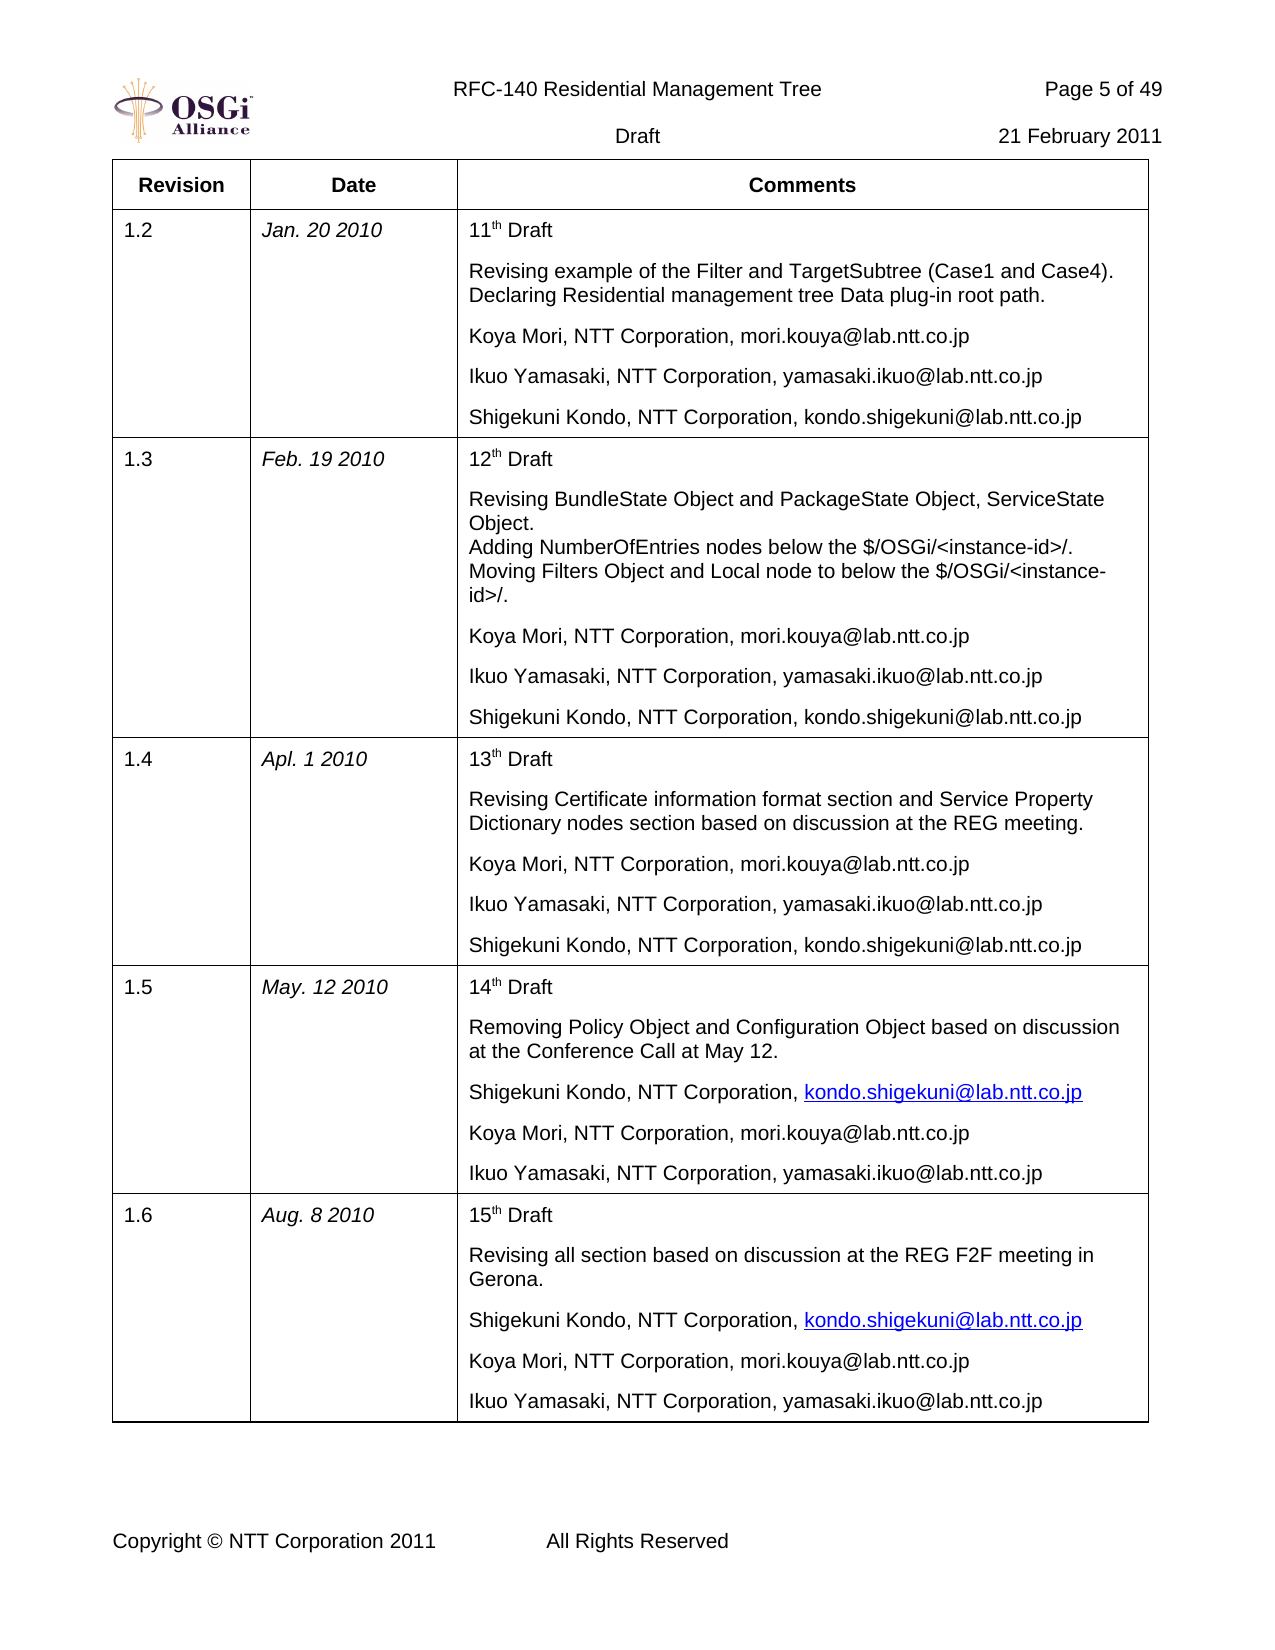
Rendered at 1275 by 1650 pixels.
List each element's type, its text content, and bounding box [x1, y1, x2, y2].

table_cell 1.4 [113, 738, 250, 965]
table_header Date [251, 160, 457, 209]
table_cell 15th Draft Revising all section based on discussion at the REG F2F meeting in Gerona. Shigekuni Kondo, NTT Corporation, kondo.shigekuni@lab.ntt.co.jp Koya Mori, NTT Corporation, mori.kouya@lab.ntt.co.jp Ikuo Yamasaki, NTT Corporation, yamasaki.ikuo@lab.ntt.co.jp [458, 1194, 1148, 1421]
table_cell 12th Draft Revising BundleState Object and PackageState Object, ServiceState Object. Adding NumberOfEntries nodes below the $/OSGi/<instance-id>/. Moving Filters Object and Local node to below the $/OSGi/<instance-id>/. Koya Mori, NTT Corporation, mori.kouya@lab.ntt.co.jp Ikuo Yamasaki, NTT Corporation, yamasaki.ikuo@lab.ntt.co.jp Shigekuni Kondo, NTT Corporation, kondo.shigekuni@lab.ntt.co.jp [458, 438, 1148, 737]
table_header Revision [113, 160, 250, 209]
table_cell 1.5 [113, 966, 250, 1193]
table_cell 1.2 [113, 210, 250, 437]
table_header Comments [458, 160, 1148, 209]
table_cell Feb. 19 2010 [251, 438, 457, 737]
table_cell Aug. 8 2010 [251, 1194, 457, 1421]
table_cell Jan. 20 2010 [251, 210, 457, 437]
table_cell 13th Draft Revising Certificate information format section and Service Property Dictionary nodes section based on discussion at the REG meeting. Koya Mori, NTT Corporation, mori.kouya@lab.ntt.co.jp Ikuo Yamasaki, NTT Corporation, yamasaki.ikuo@lab.ntt.co.jp Shigekuni Kondo, NTT Corporation, kondo.shigekuni@lab.ntt.co.jp [458, 738, 1148, 965]
table_cell 1.3 [113, 438, 250, 737]
table_cell 11th Draft Revising example of the Filter and TargetSubtree (Case1 and Case4). Declaring Residential management tree Data plug-in root path. Koya Mori, NTT Corporation, mori.kouya@lab.ntt.co.jp Ikuo Yamasaki, NTT Corporation, yamasaki.ikuo@lab.ntt.co.jp Shigekuni Kondo, NTT Corporation, kondo.shigekuni@lab.ntt.co.jp [458, 210, 1148, 437]
picture [114, 78, 254, 143]
table_cell May. 12 2010 [251, 966, 457, 1193]
table_cell Apl. 1 2010 [251, 738, 457, 965]
table_cell 1.6 [113, 1194, 250, 1421]
table_cell 14th Draft Removing Policy Object and Configuration Object based on discussion at the Conference Call at May 12. Shigekuni Kondo, NTT Corporation, kondo.shigekuni@lab.ntt.co.jp Koya Mori, NTT Corporation, mori.kouya@lab.ntt.co.jp Ikuo Yamasaki, NTT Corporation, yamasaki.ikuo@lab.ntt.co.jp [458, 966, 1148, 1193]
